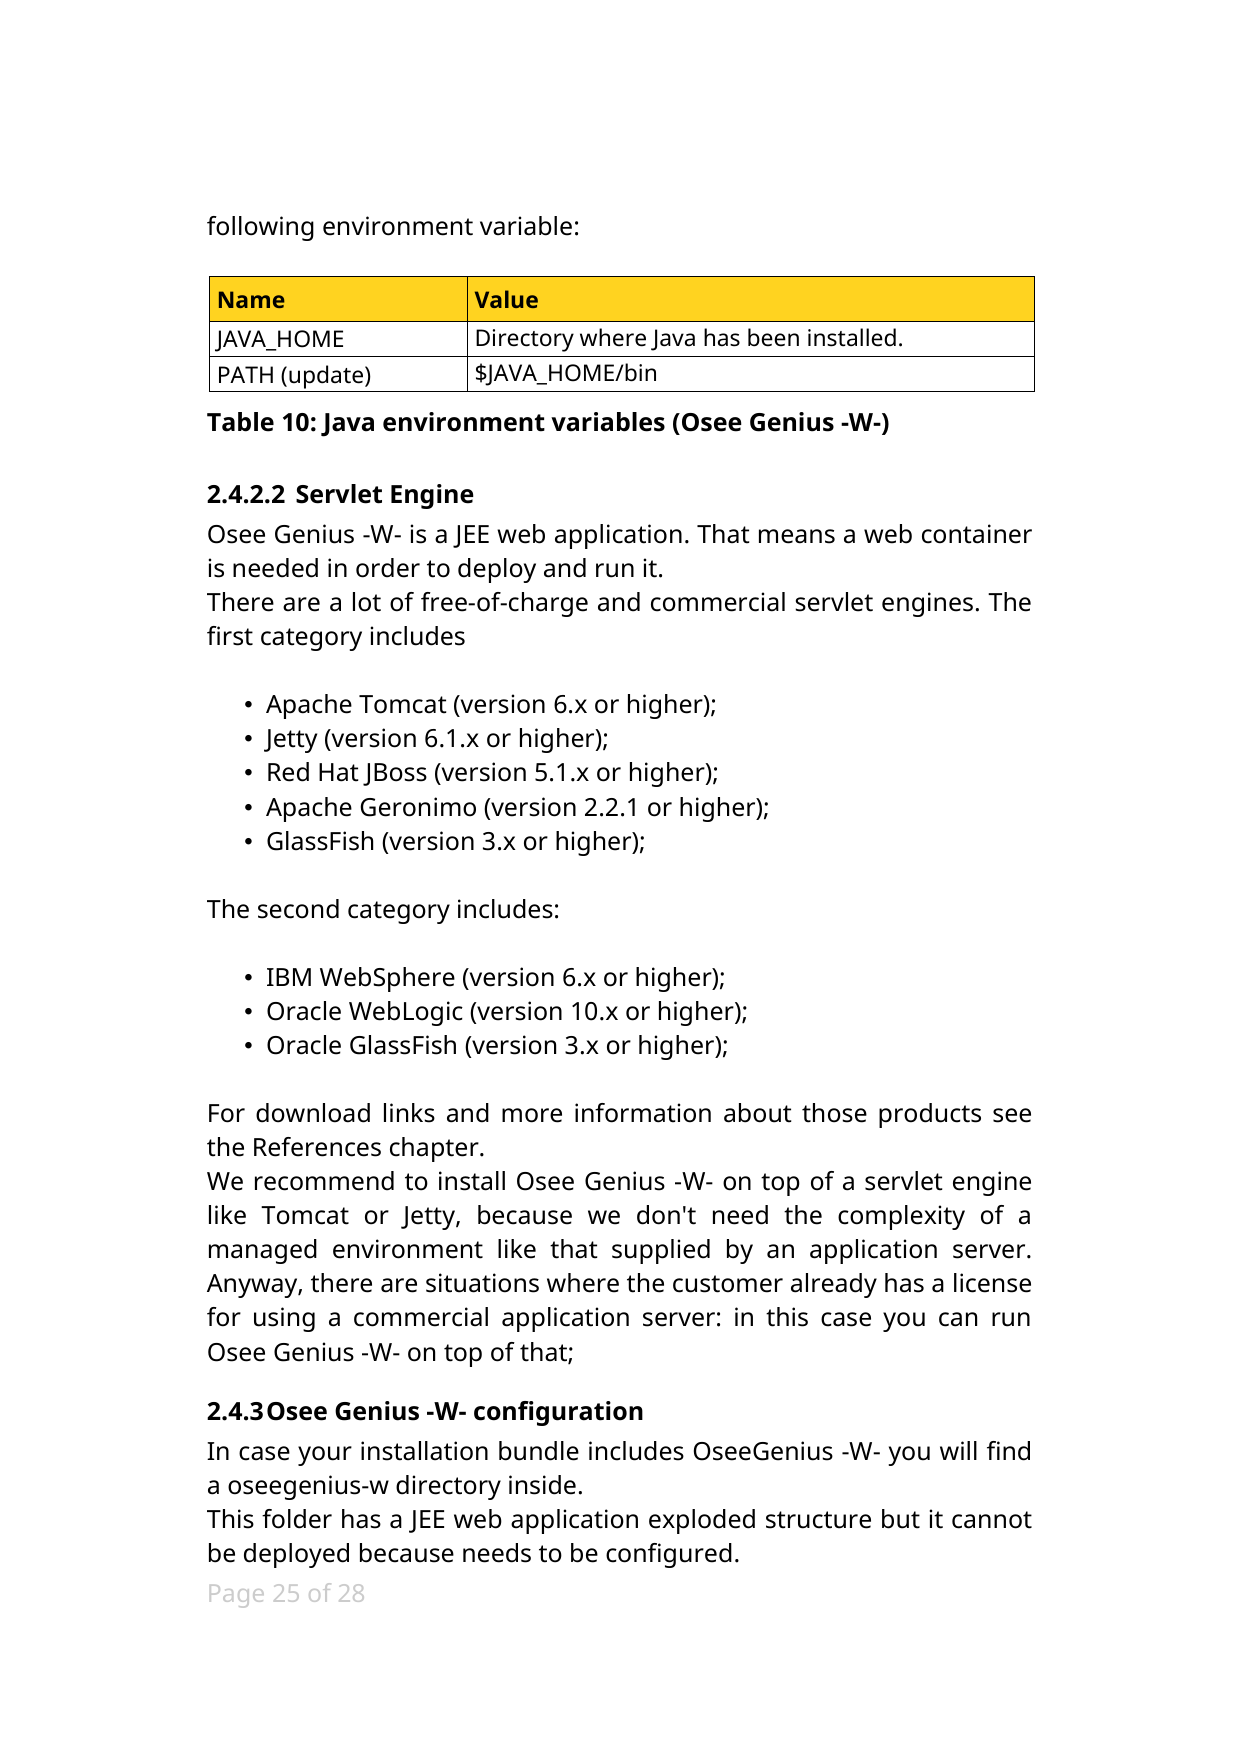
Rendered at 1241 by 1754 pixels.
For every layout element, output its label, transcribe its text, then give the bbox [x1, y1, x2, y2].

text This folder has a JEE web application exploded structure but it cannot be deployed because needs to be configured. [207, 1502, 1033, 1570]
table_cell PATH (update) [210, 357, 467, 391]
table_header Name [210, 277, 467, 321]
table_cell Directory where Java has been installed. [468, 322, 1034, 356]
text For download links and more information about those products see the References chapter. [207, 1096, 1033, 1164]
text In case your installation bundle includes OseeGenius -W- you will find a oseegenius-w directory inside. [207, 1433, 1033, 1502]
text Osee Genius -W- is a JEE web application. That means a web container is needed in order to deploy and run it. [207, 517, 1033, 585]
list Apache Geronimo (version 2.2.1 or higher); [244, 789, 1033, 823]
list Red Hat JBoss (version 5.1.x or higher); [244, 755, 1033, 789]
list Oracle GlassFish (version 3.x or higher); [244, 1028, 1033, 1062]
list Apache Tomcat (version 6.x or higher); [244, 687, 1033, 721]
text There are a lot of free-of-charge and commercial servlet engines. The first category includes [207, 585, 1033, 653]
list IBM WebSphere (version 6.x or higher); [244, 959, 1033, 993]
text following environment variable: [207, 208, 1033, 242]
text We recommend to install Osee Genius -W- on top of a servlet engine like Tomcat or Jetty, because we don't need the complexity of a managed environment like that supplied by an application server. Anyway, there are situations where the customer already has a license for using a commercial application server: in this case you can run Osee Genius -W- on top of that; [207, 1164, 1033, 1368]
text The second category includes: [207, 891, 1033, 925]
table_header Value [468, 277, 1034, 321]
subtitle Servlet Engine [207, 476, 1033, 510]
list Jetty (version 6.1.x or higher); [244, 721, 1033, 755]
list Oracle WebLogic (version 10.x or higher); [244, 993, 1033, 1028]
list GlassFish (version 3.x or higher); [244, 823, 1033, 857]
table_cell $JAVA_HOME/bin [468, 357, 1034, 391]
subtitle Osee Genius -W- configuration [207, 1393, 1033, 1427]
table_cell JAVA_HOME [210, 322, 467, 356]
text Table 10: Java environment variables (Osee Genius -W-) [207, 405, 1033, 439]
